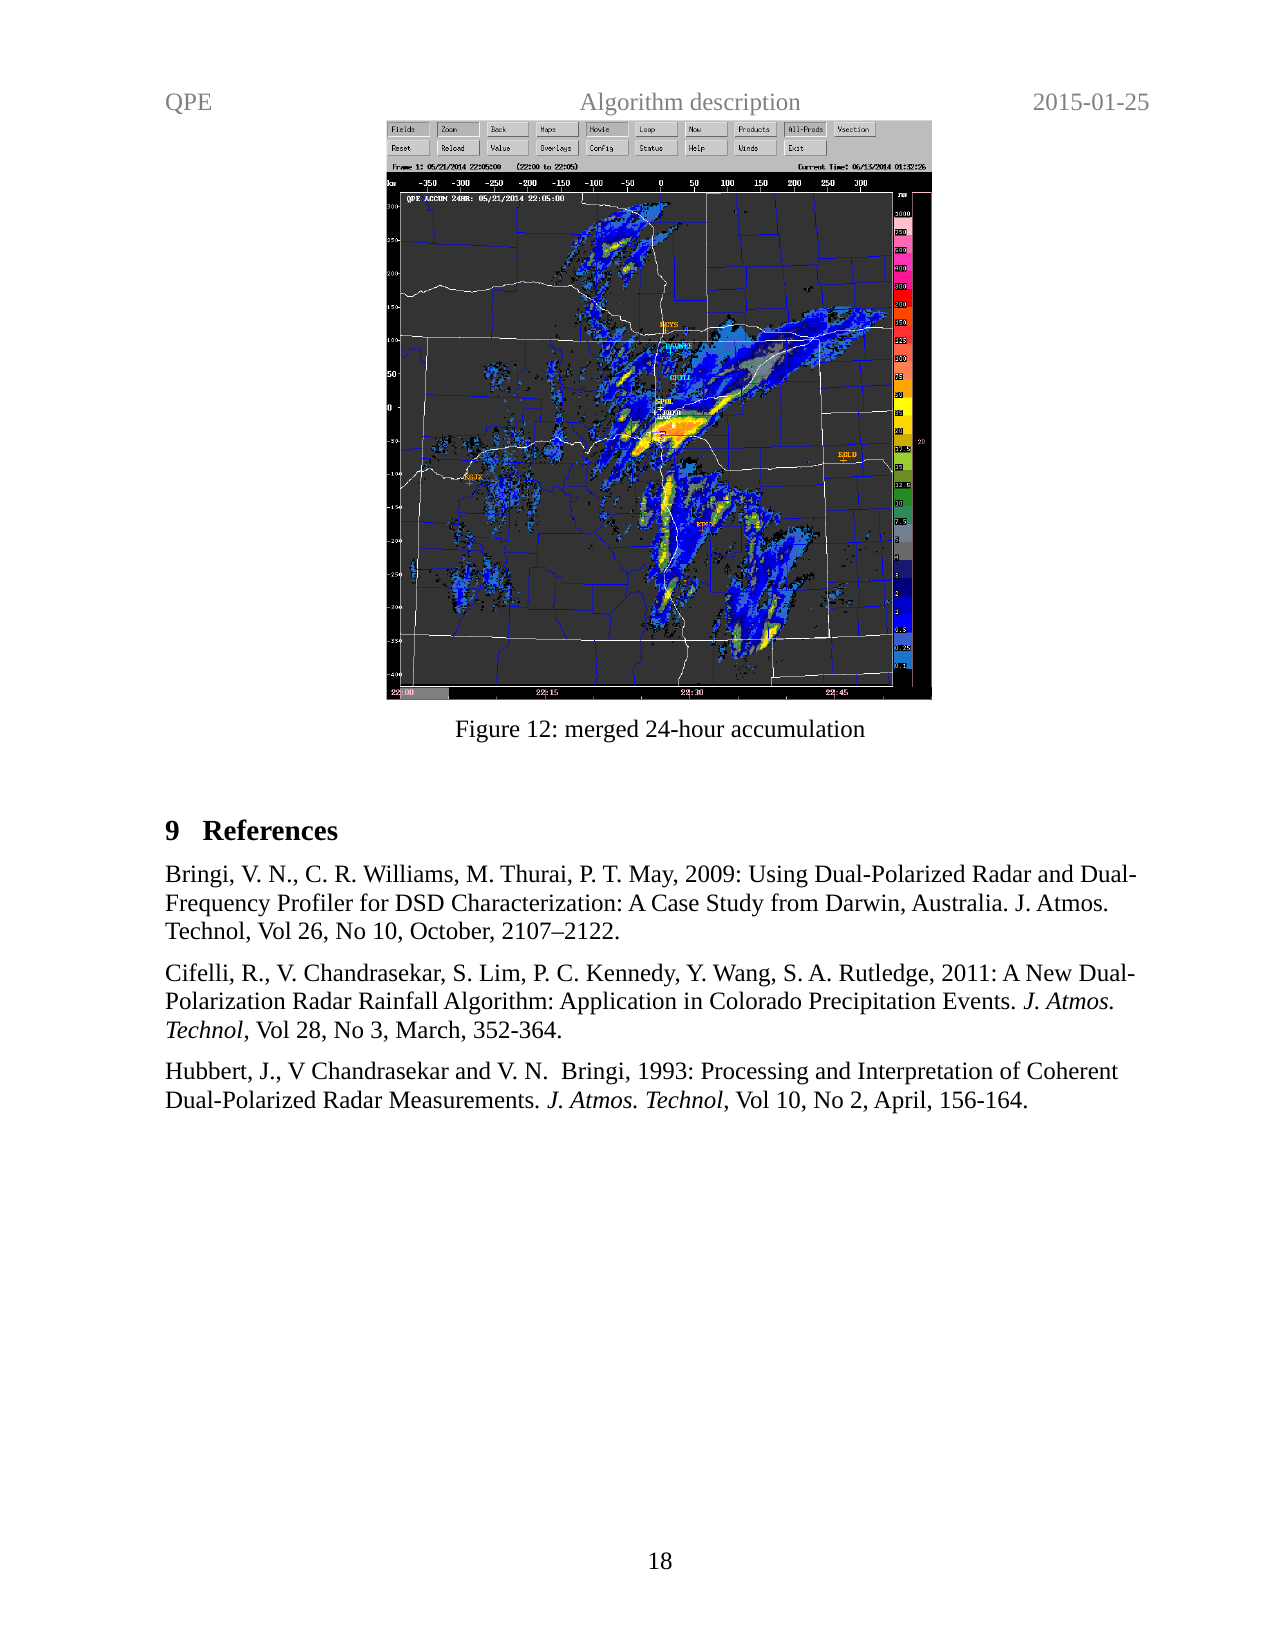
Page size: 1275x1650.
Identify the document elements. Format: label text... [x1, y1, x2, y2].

text Cifelli, R., V. Chandrasekar, S. Lim, P. C. Kennedy, Y. Wang, S. A. Rutledge, 2011: A New Dual-Polarization Radar Rainfall Algorithm: Application in Colorado Precipitation Events. J. Atmos. Technol, Vol 28, No 3, March, 352-364. [165, 958, 1155, 1044]
subtitle References [165, 813, 1155, 846]
picture [386, 120, 932, 700]
text Bringi, V. N., C. R. Williams, M. Thurai, P. T. May, 2009: Using Dual-Polarized Radar and Dual-Frequency Profiler for DSD Characterization: A Case Study from Darwin, Australia. J. Atmos. Technol, Vol 26, No 10, October, 2107–2122. [165, 859, 1155, 945]
text Hubbert, J., V Chandrasekar and V. N. Bringi, 1993: Processing and Interpretation of Coherent Dual-Polarized Radar Measurements. J. Atmos. Technol, Vol 10, No 2, April, 156-164. [165, 1056, 1155, 1114]
text Figure 12: merged 24-hour accumulation [165, 714, 1155, 742]
